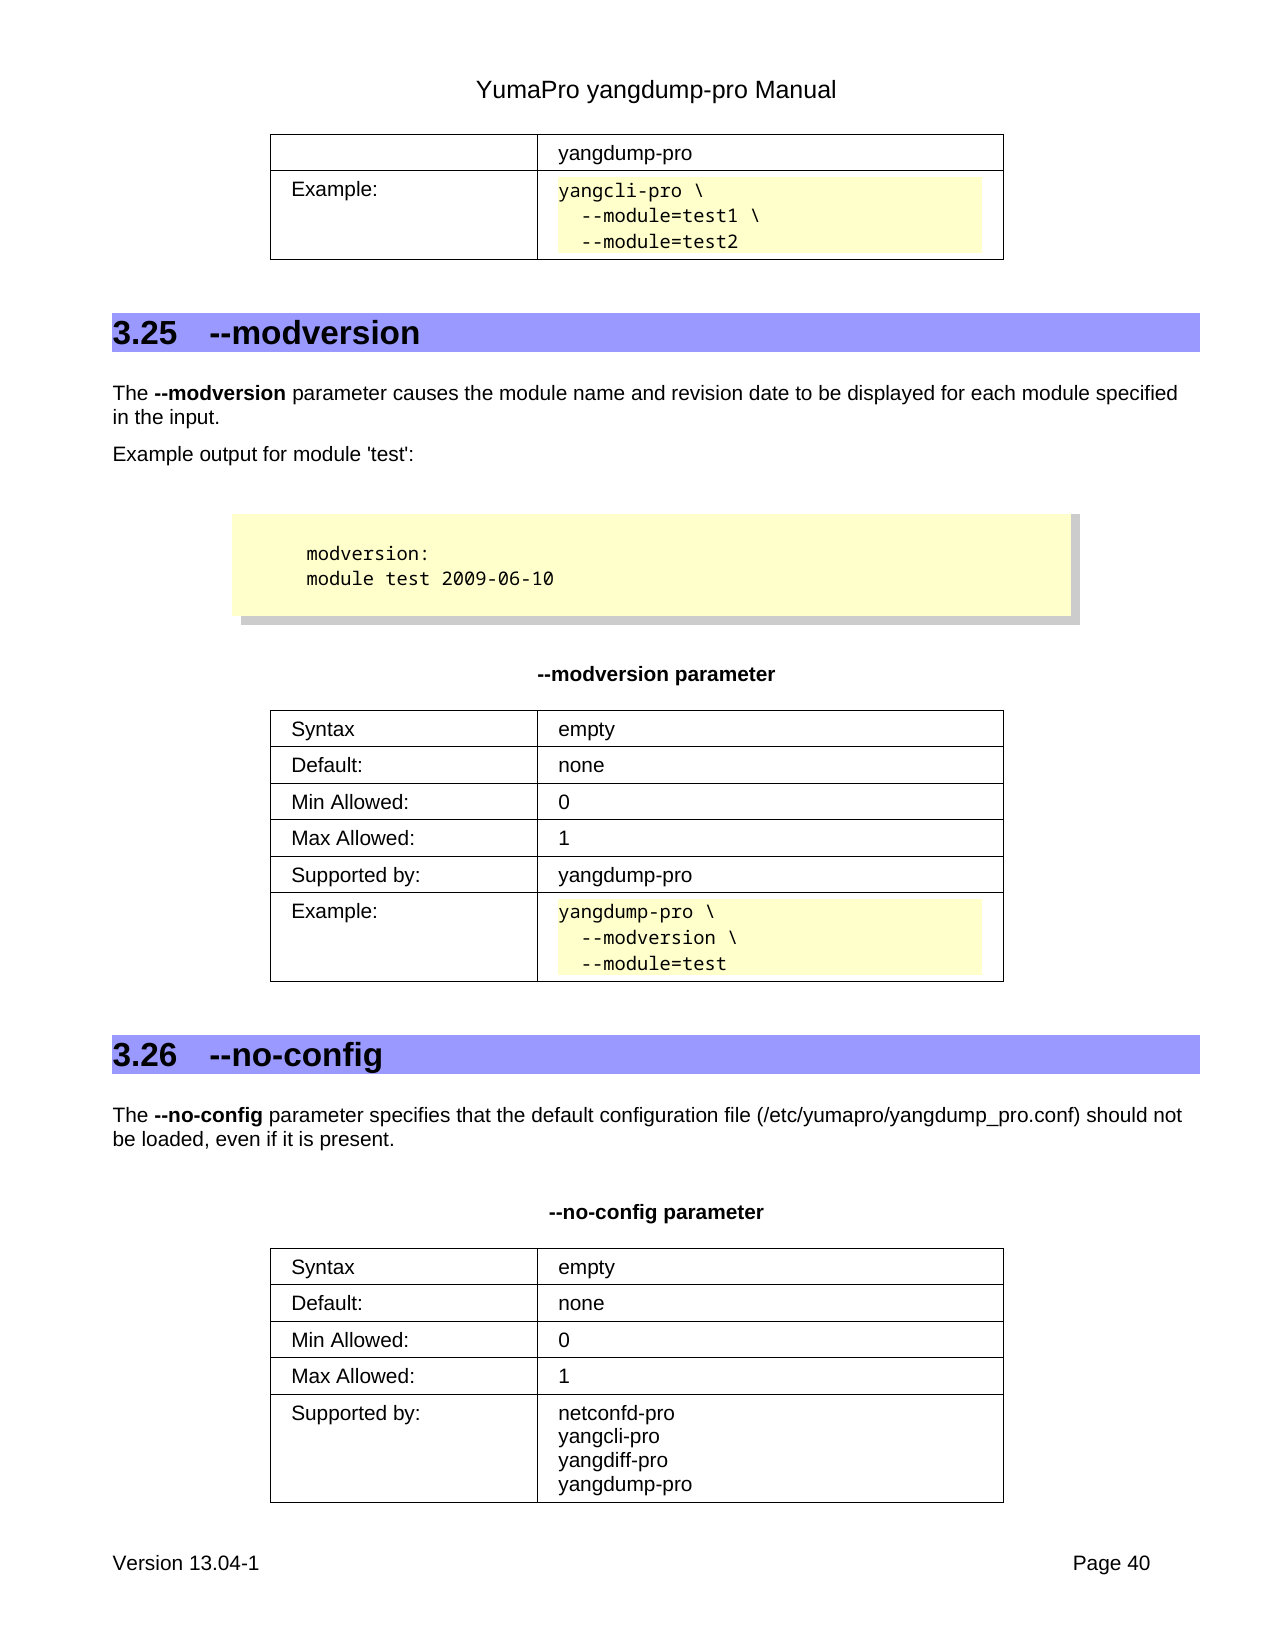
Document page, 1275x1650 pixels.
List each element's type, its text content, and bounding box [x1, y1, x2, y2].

table_cell Supported by: [271, 857, 537, 892]
subtitle --modversion parameter [127, 662, 1185, 686]
table_cell Default: [271, 1285, 537, 1321]
table_cell Default: [271, 747, 537, 783]
subtitle --modversion [112, 313, 1200, 352]
text Example output for module 'test': [112, 441, 1200, 465]
text The --modversion parameter causes the module name and revision date to be displayed for each module specified in the input. [112, 381, 1200, 429]
text module test 2009-06-10 [232, 565, 1071, 591]
table_header Syntax [271, 1249, 537, 1284]
table_cell none [538, 747, 1003, 783]
text modversion: [232, 540, 1071, 565]
table_cell Min Allowed: [271, 1322, 537, 1357]
table_cell yangdump-pro [538, 857, 1003, 892]
table_cell yangcli-pro \ --module=test1 \ --module=test2 [538, 171, 1003, 259]
table_cell Max Allowed: [271, 1358, 537, 1393]
table_cell Supported by: [271, 1395, 537, 1502]
table_cell netconfd-pro yangcli-pro yangdiff-pro yangdump-pro [538, 1395, 1003, 1502]
table_cell Max Allowed: [271, 820, 537, 856]
table_cell 1 [538, 820, 1003, 856]
table_cell 1 [538, 1358, 1003, 1393]
table_cell Example: [271, 171, 537, 259]
table_cell none [538, 1285, 1003, 1321]
table_cell 0 [538, 784, 1003, 819]
table_header empty [538, 711, 1003, 746]
text The --no-config parameter specifies that the default configuration file (/etc/yumapro/yangdump_pro.conf) should not be loaded, even if it is present. [112, 1103, 1200, 1151]
subtitle --no-config parameter [127, 1200, 1185, 1224]
table_cell [271, 135, 537, 170]
table_cell yangdump-pro [538, 135, 1003, 170]
table_cell Min Allowed: [271, 784, 537, 819]
subtitle --no-config [112, 1035, 1200, 1074]
table_header empty [538, 1249, 1003, 1284]
table_cell yangdump-pro \ --modversion \ --module=test [538, 893, 1003, 981]
table_header Syntax [271, 711, 537, 746]
table_cell Example: [271, 893, 537, 981]
table_cell 0 [538, 1322, 1003, 1357]
